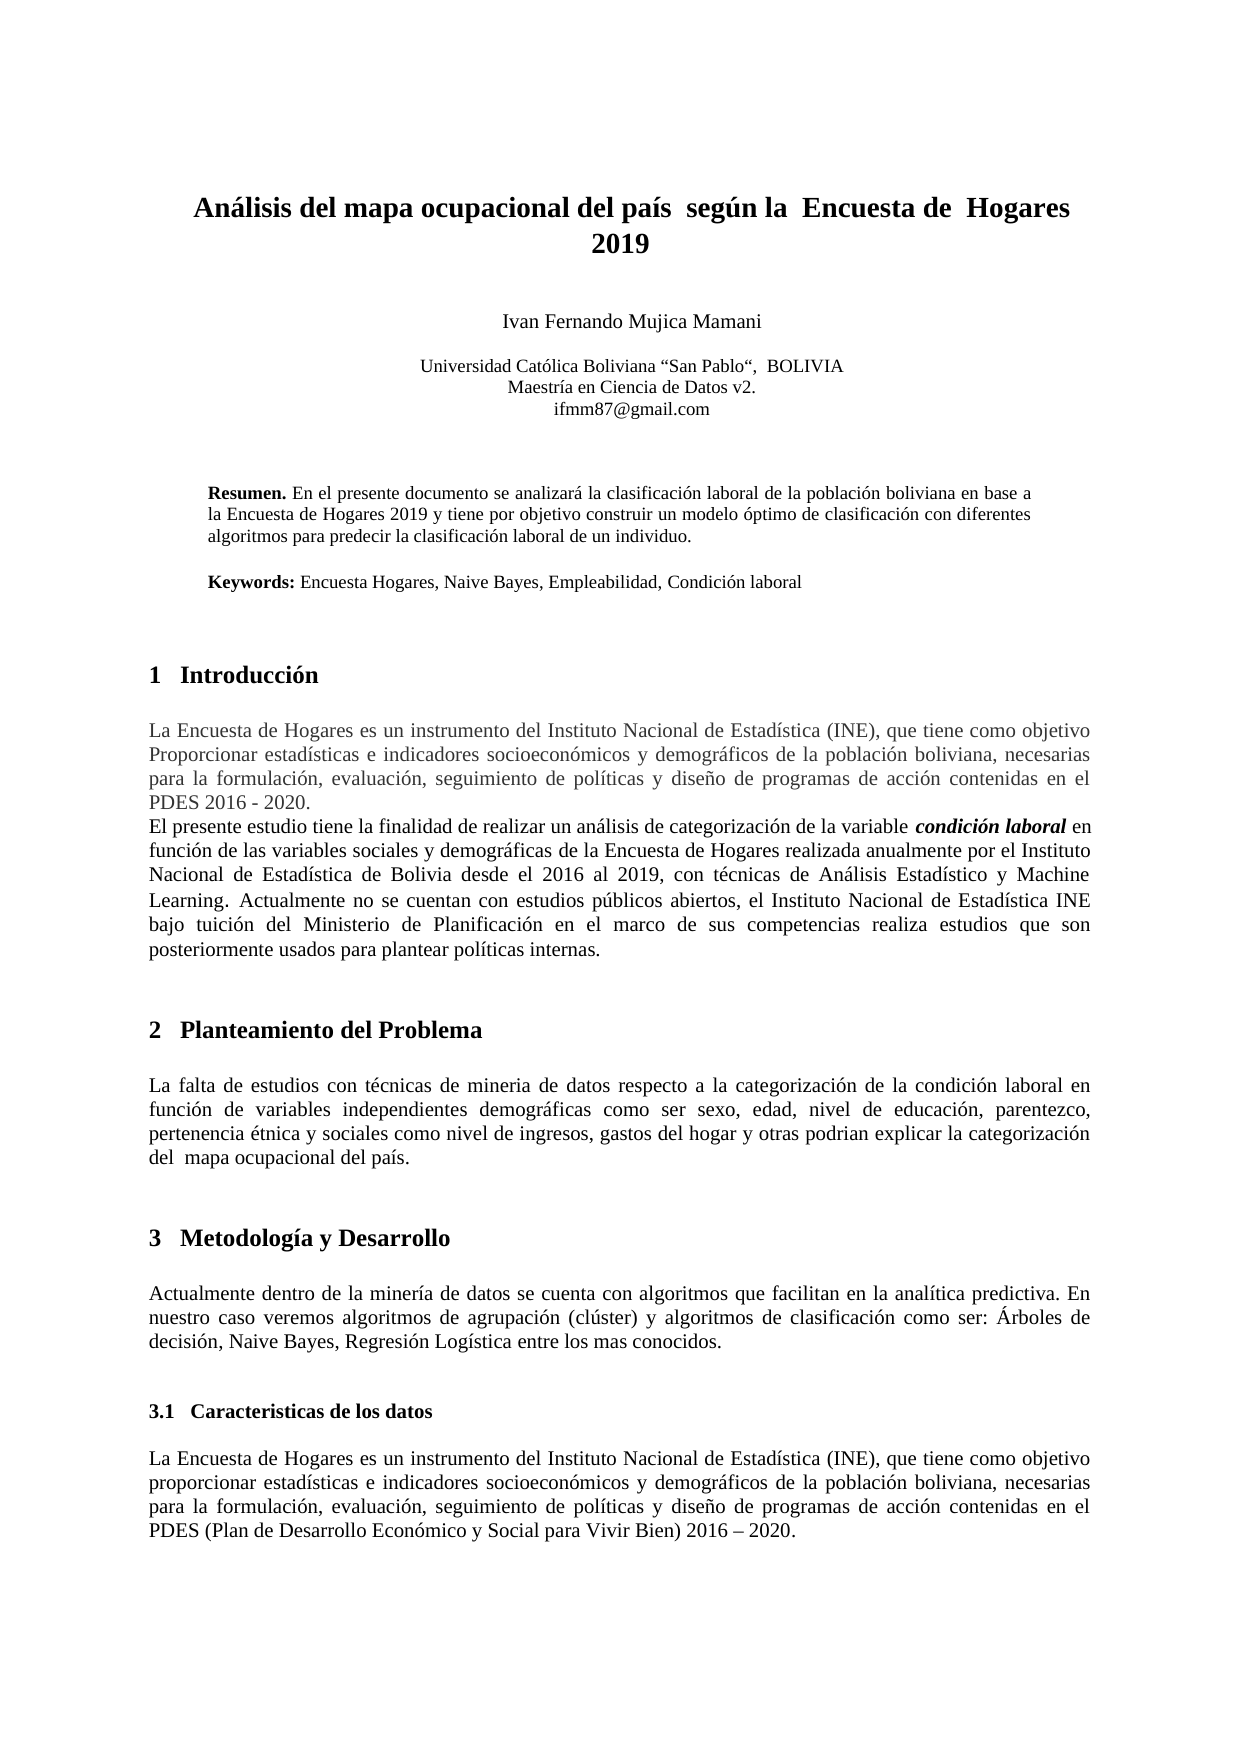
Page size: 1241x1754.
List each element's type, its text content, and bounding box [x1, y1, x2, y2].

text Actualmente dentro de la minería de datos se cuenta con algoritmos que facilitan en la analítica predictiva. En nuestro caso veremos algoritmos de agrupación (clúster) y algoritmos de clasificación como ser: Árboles de decisión, Naive Bayes, Regresión Logística entre los mas conocidos. [148, 1281, 1092, 1353]
text La falta de estudios con técnicas de mineria de datos respecto a la categorización de la condición laboral en función de variables independientes demográficas como ser sexo, edad, nivel de educación, parentezco, pertenencia étnica y sociales como nivel de ingresos, gastos del hogar y otras podrian explicar la categorización del mapa ocupacional del país. [148, 1073, 1092, 1169]
text Ivan Fernando Mujica Mamani [148, 309, 1092, 333]
subtitle 1 Introducción [148, 660, 1092, 688]
text ifmm87@gmail.com [148, 398, 1092, 419]
text La Encuesta de Hogares es un instrumento del Instituto Nacional de Estadística (INE), que tiene como objetivo Proporcionar estadísticas e indicadores socioeconómicos y demográficos de la población boliviana, necesarias para la formulación, evaluación, seguimiento de políticas y diseño de programas de acción contenidas en el PDES 2016 - 2020. [148, 718, 1092, 814]
subtitle 2 Planteamiento del Problema [148, 1015, 1092, 1043]
subtitle 3 Metodología y Desarrollo [148, 1223, 1092, 1252]
subtitle 3.1 Caracteristicas de los datos [148, 1399, 1092, 1423]
text Maestría en Ciencia de Datos v2. [148, 376, 1092, 398]
text Universidad Católica Boliviana “San Pablo“, BOLIVIA [148, 354, 1092, 376]
text La Encuesta de Hogares es un instrumento del Instituto Nacional de Estadística (INE), que tiene como objetivo proporcionar estadísticas e indicadores socioeconómicos y demográficos de la población boliviana, necesarias para la formulación, evaluación, seguimiento de políticas y diseño de programas de acción contenidas en el PDES (Plan de Desarrollo Económico y Social para Vivir Bien) 2016 – 2020. [148, 1446, 1092, 1542]
title Análisis del mapa ocupacional del país según la Encuesta de Hogares 2019 [148, 188, 1092, 261]
text Keywords: Encuesta Hogares, Naive Bayes, Empleabilidad, Condición laboral [208, 571, 1033, 593]
text El presente estudio tiene la finalidad de realizar un análisis de categorización de la variable condición laboral en función de las variables sociales y demográficas de la Encuesta de Hogares realizada anualmente por el Instituto Nacional de Estadística de Bolivia desde el 2016 al 2019, con técnicas de Análisis Estadístico y Machine Learning. Actualmente no se cuentan con estudios públicos abiertos, el Instituto Nacional de Estadística INE bajo tuición del Ministerio de Planificación en el marco de sus competencias realiza estudios que son posteriormente usados para plantear políticas internas. [148, 814, 1092, 961]
text Resumen. En el presente documento se analizará la clasificación laboral de la población boliviana en base a la Encuesta de Hogares 2019 y tiene por objetivo construir un modelo óptimo de clasificación con diferentes algoritmos para predecir la clasificación laboral de un individuo. [208, 482, 1033, 546]
